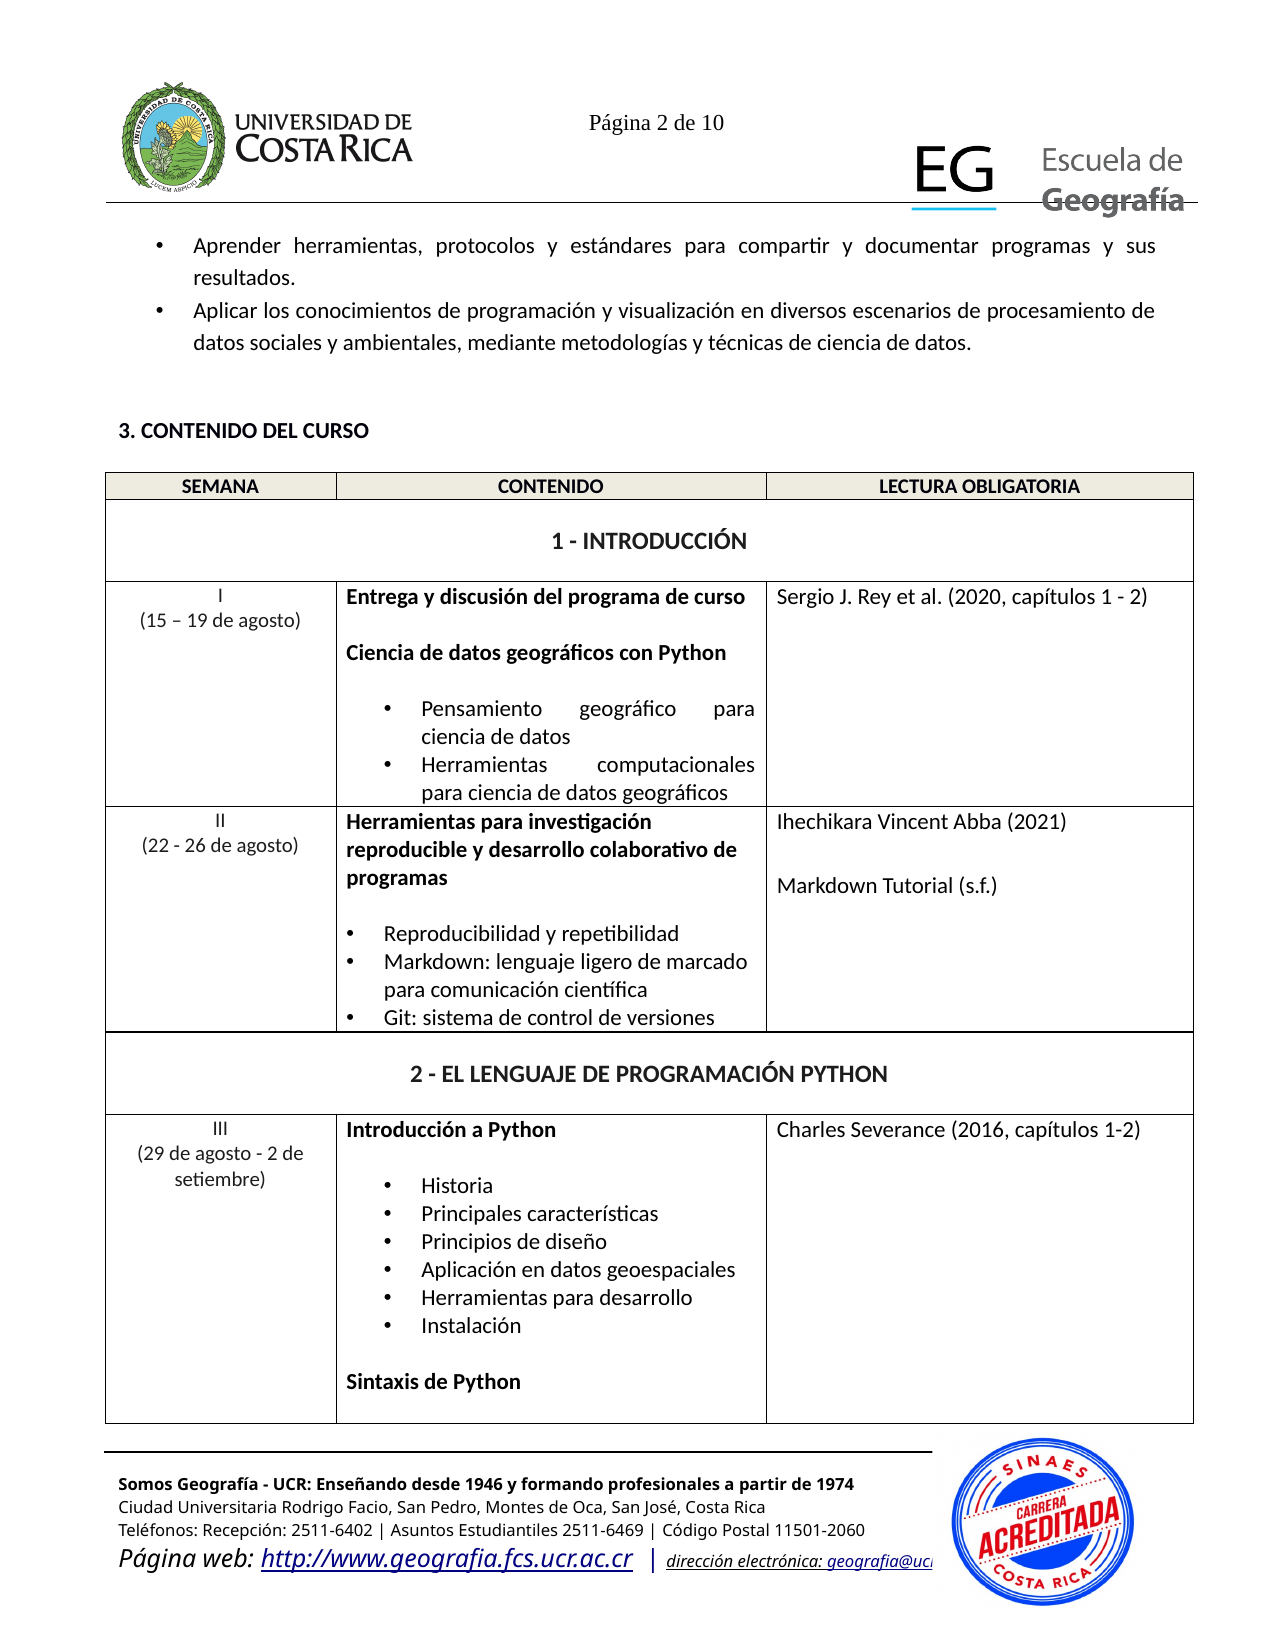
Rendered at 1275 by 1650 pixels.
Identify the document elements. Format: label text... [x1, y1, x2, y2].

table_cell Herramientas para investigación reproducible y desarrollo colaborativo de programas Reproducibilidad y repetibilidad Markdown: lenguaje ligero de marcado para comunicación científica Git: sistema de control de versiones [337, 807, 766, 1031]
text 3. CONTENIDO DEL CURSO [118, 416, 1157, 444]
table_cell Charles Severance (2016, capítulos 1-2) [767, 1115, 1193, 1423]
picture [118, 76, 417, 197]
table_cell I (15 – 19 de agosto) [106, 582, 336, 806]
picture [887, 102, 1208, 253]
table_cell 1 - INTRODUCCIÓN [106, 500, 1193, 581]
table_cell Entrega y discusión del programa de curso Ciencia de datos geográficos con Python Pensamiento geográfico para ciencia de datos Herramientas computacionales para ciencia de datos geográficos [337, 582, 766, 806]
list Aplicar los conocimientos de programación y visualización en diversos escenarios de procesamiento de datos sociales y ambientales, mediante metodologías y técnicas de ciencia de datos. [156, 296, 1157, 356]
table_header SEMANA [106, 473, 336, 499]
table_header LECTURA OBLIGATORIA [767, 473, 1193, 499]
table_cell Sergio J. Rey et al. (2020, capítulos 1 - 2) [767, 582, 1193, 806]
table_cell Ihechikara Vincent Abba (2021) Markdown Tutorial (s.f.) [767, 807, 1193, 1031]
list Aprender herramientas, protocolos y estándares para compartir y documentar programas y sus resultados. [156, 231, 1157, 292]
table_cell III (29 de agosto - 2 de setiembre) [106, 1115, 336, 1423]
table_cell 2 - EL LENGUAJE DE PROGRAMACIÓN PYTHON [106, 1033, 1193, 1114]
picture [932, 1432, 1156, 1613]
table_header CONTENIDO [337, 473, 766, 499]
table_cell Introducción a Python Historia Principales características Principios de diseño Aplicación en datos geoespaciales Herramientas para desarrollo Instalación Sintaxis de Python Tipos de datos Variables Expresiones Sentencias [337, 1115, 766, 1423]
table_cell II (22 - 26 de agosto) [106, 807, 336, 1031]
